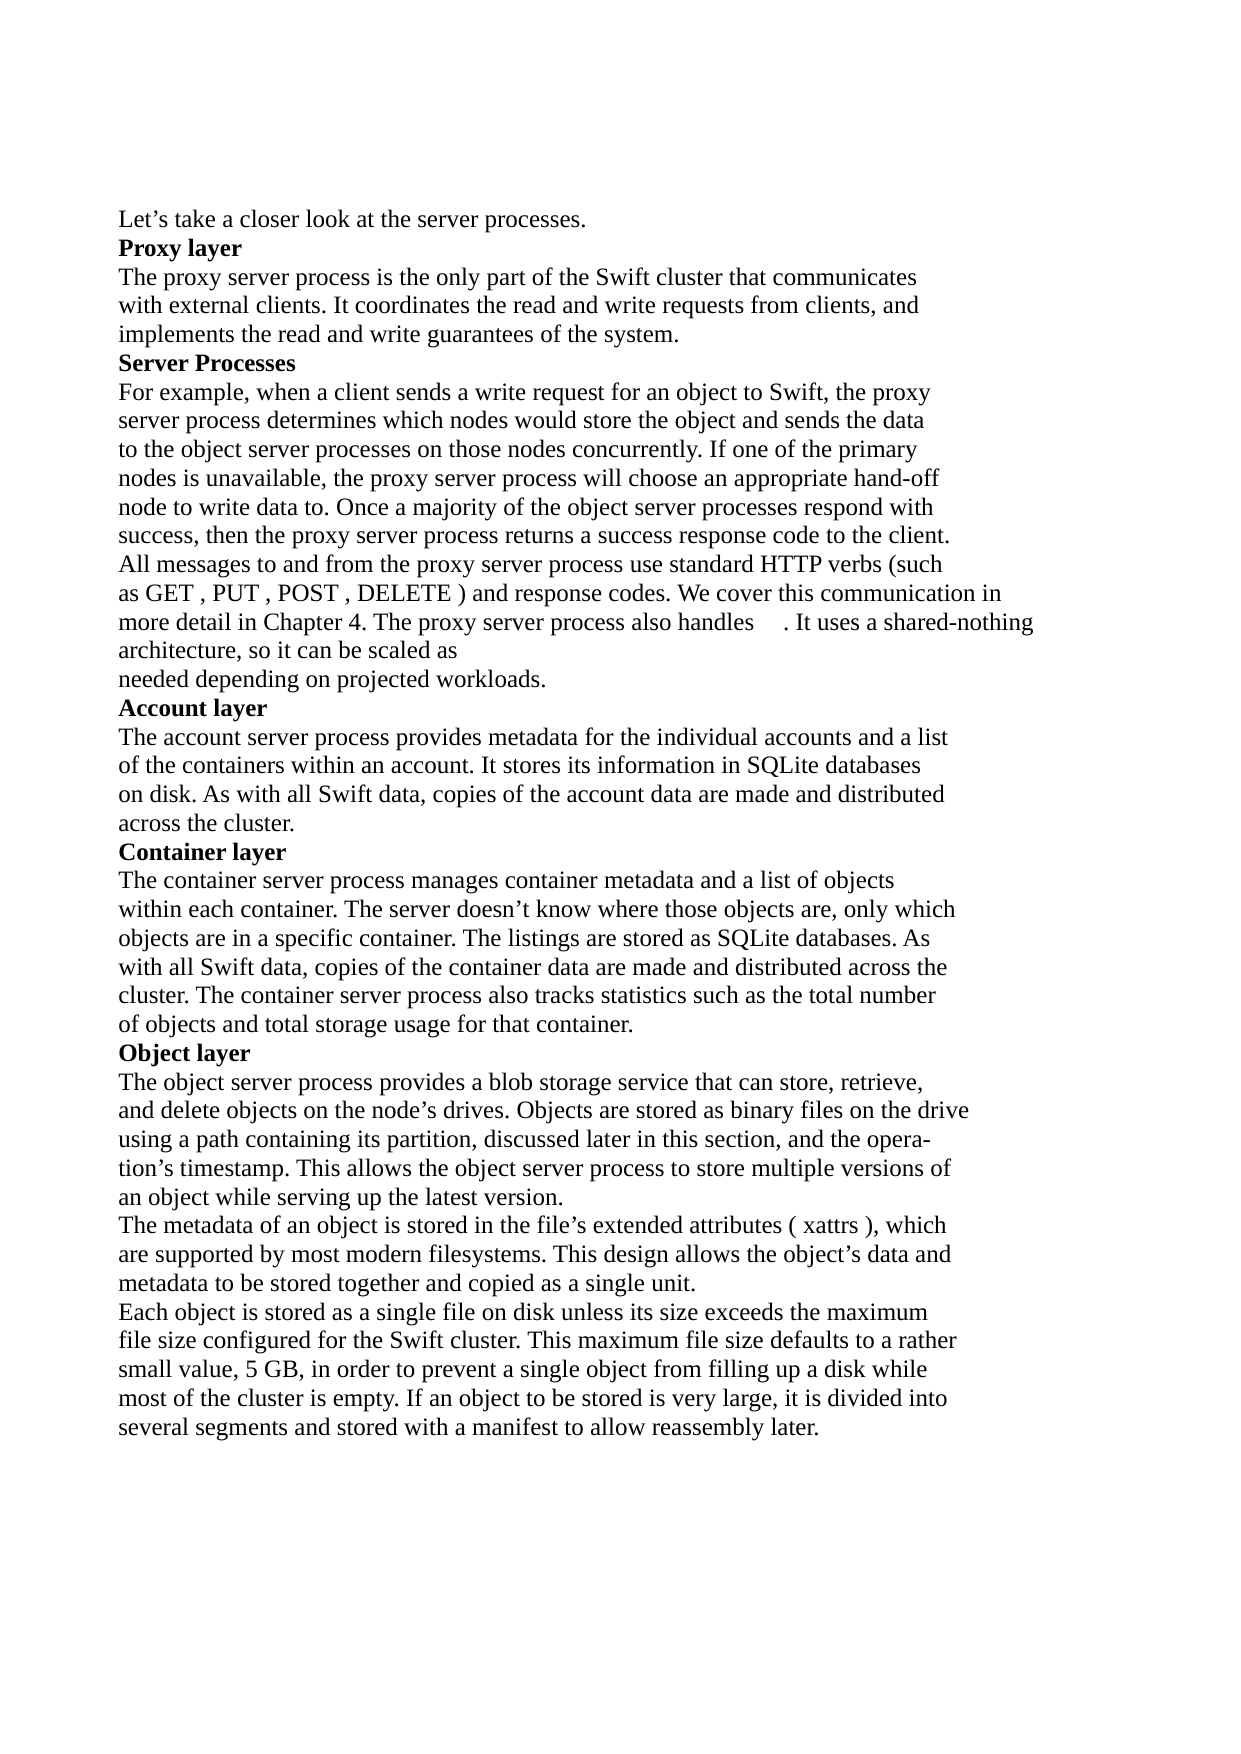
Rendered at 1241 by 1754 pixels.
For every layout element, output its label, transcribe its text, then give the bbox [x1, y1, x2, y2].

text For example, when a client sends a write request for an object to Swift, the proxy [118, 377, 1122, 406]
text server process determines which nodes would store the object and sends the data [118, 406, 1122, 434]
text with all Swift data, copies of the container data are made and distributed across the [118, 952, 1122, 981]
text of objects and total storage usage for that container. [118, 1009, 1122, 1038]
text The object server process provides a blob storage service that can store, retrieve, [118, 1067, 1122, 1096]
text of the containers within an account. It stores its information in SQLite databases [118, 751, 1122, 779]
text Container layer [118, 837, 1122, 866]
text Let’s take a closer look at the server processes. [118, 204, 1122, 233]
text to the object server processes on those nodes concurrently. If one of the primary [118, 434, 1122, 463]
text The container server process manages container metadata and a list of objects [118, 866, 1122, 894]
text are supported by most modern filesystems. This design allows the object’s data and [118, 1239, 1122, 1268]
text using a path containing its partition, discussed later in this section, and the opera‐ [118, 1124, 1122, 1153]
text node to write data to. Once a majority of the object server processes respond with [118, 492, 1122, 521]
text and delete objects on the node’s drives. Objects are stored as binary files on the drive [118, 1096, 1122, 1124]
text The metadata of an object is stored in the file’s extended attributes ( xattrs ), which [118, 1211, 1122, 1239]
text success, then the proxy server process returns a success response code to the client. [118, 521, 1122, 549]
text Object layer [118, 1038, 1122, 1067]
text small value, 5 GB, in order to prevent a single object from filling up a disk while [118, 1354, 1122, 1383]
text Each object is stored as a single file on disk unless its size exceeds the maximum [118, 1297, 1122, 1326]
text an object while serving up the latest version. [118, 1182, 1122, 1211]
text file size configured for the Swift cluster. This maximum file size defaults to a rather [118, 1326, 1122, 1354]
text most of the cluster is empty. If an object to be stored is very large, it is divided into [118, 1383, 1122, 1412]
text Account layer [118, 693, 1122, 722]
text within each container. The server doesn’t know where those objects are, only which [118, 894, 1122, 923]
text as GET , PUT , POST , DELETE ) and response codes. We cover this communication in [118, 578, 1122, 607]
text across the cluster. [118, 808, 1122, 837]
text All messages to and from the proxy server process use standard HTTP verbs (such [118, 549, 1122, 578]
text with external clients. It coordinates the read and write requests from clients, and [118, 291, 1122, 319]
text Proxy layer [118, 233, 1122, 262]
text implements the read and write guarantees of the system. [118, 319, 1122, 348]
text metadata to be stored together and copied as a single unit. [118, 1268, 1122, 1297]
text several segments and stored with a manifest to allow reassembly later. [118, 1412, 1122, 1441]
text The proxy server process is the only part of the Swift cluster that communicates [118, 262, 1122, 291]
text on disk. As with all Swift data, copies of the account data are made and distributed [118, 779, 1122, 808]
text tion’s timestamp. This allows the object server process to store multiple versions of [118, 1153, 1122, 1182]
text Server Processes [118, 348, 1122, 377]
text The account server process provides metadata for the individual accounts and a list [118, 722, 1122, 751]
text nodes is unavailable, the proxy server process will choose an appropriate hand-off [118, 463, 1122, 492]
text cluster. The container server process also tracks statistics such as the total number [118, 981, 1122, 1009]
text needed depending on projected workloads. [118, 664, 1122, 693]
text more detail in Chapter 4. The proxy server process also handles . It uses a shared-nothing architecture, so it can be scaled as [118, 607, 1122, 664]
text objects are in a specific container. The listings are stored as SQLite databases. As [118, 923, 1122, 952]
